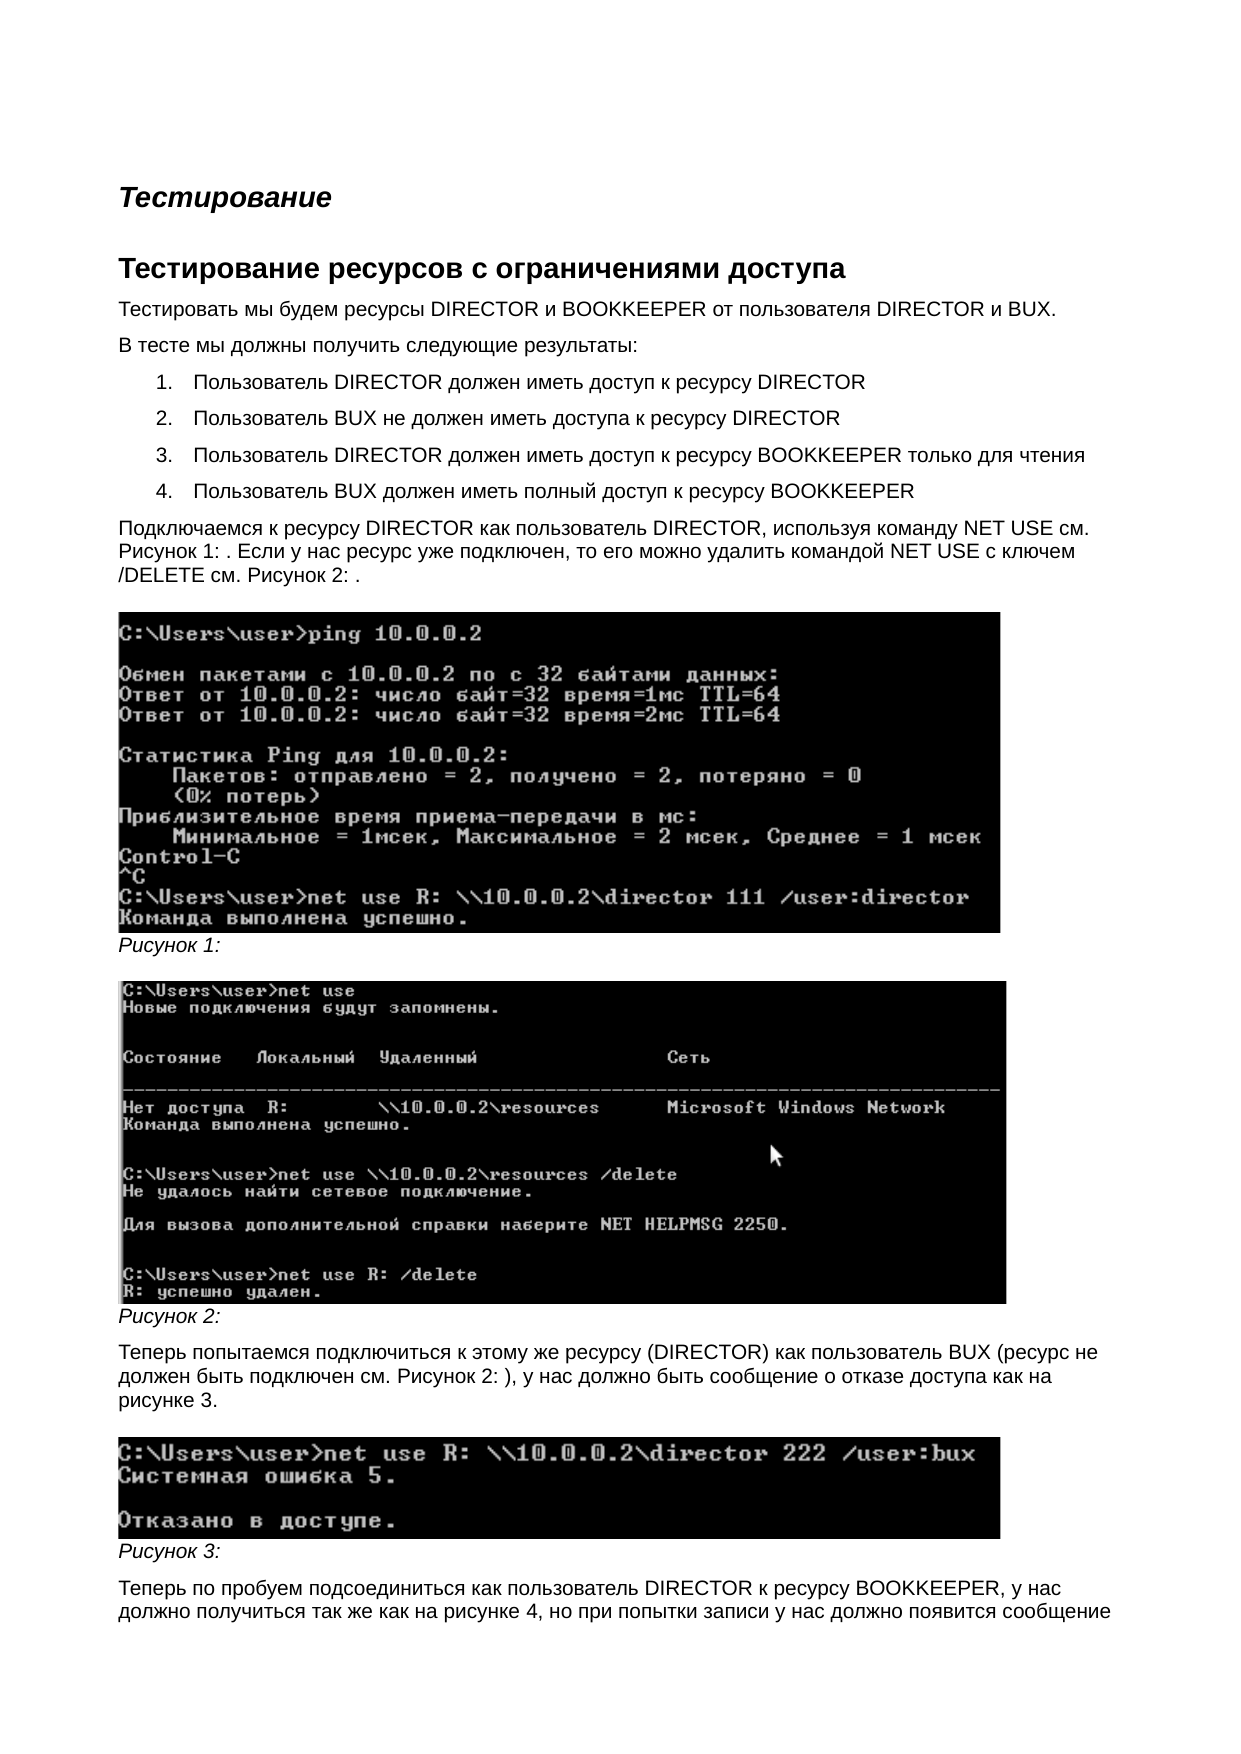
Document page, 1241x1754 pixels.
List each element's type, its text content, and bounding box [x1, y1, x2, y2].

text Рисунок 2: [118, 1304, 1006, 1328]
text Подключаемся к ресурсу DIRECTOR как пользователь DIRECTOR, используя команду NET USE см. Рисунок 1: . Если у нас ресурс уже подключен, то его можно удалить командой NET USE с ключем /DELETE см. Рисунок 2: . [118, 515, 1122, 587]
text Тестировать мы будем ресурсы DIRECTOR и BOOKKEEPER от пользователя DIRECTOR и BUX. [118, 297, 1122, 321]
list Пользователь DIRECTOR должен иметь доступ к ресурсу BOOKKEEPER только для чтения [156, 442, 1122, 466]
subtitle Тестирование ресурсов с ограничениями доступа [118, 251, 1122, 284]
text В тесте мы должны получить следующие результаты: [118, 333, 1122, 357]
text Рисунок 3: [118, 1539, 1000, 1563]
list Пользователь DIRECTOR должен иметь доступ к ресурсу DIRECTOR [156, 369, 1122, 393]
list Пользователь BUX не должен иметь доступа к ресурсу DIRECTOR [156, 406, 1122, 430]
list Пользователь BUX должен иметь полный доступ к ресурсу BOOKKEEPER [156, 479, 1122, 503]
picture [118, 1437, 1001, 1539]
text Рисунок 1: [118, 933, 1000, 957]
subtitle Тестирование [118, 179, 1122, 213]
picture [118, 612, 1001, 933]
picture [118, 981, 1007, 1304]
text Теперь попытаемся подключиться к этому же ресурсу (DIRECTOR) как пользователь BUX (ресурс не должен быть подключен см. Рисунок 2: ), у нас должно быть сообщение о отказе доступа как на рисунке 3. [118, 1340, 1122, 1412]
text Теперь по пробуем подсоединиться как пользователь DIRECTOR к ресурсу BOOKKEEPER, у нас должно получиться так же как на рисунке 4, но при попытки записи у нас должно появится сообщение [118, 1575, 1122, 1623]
